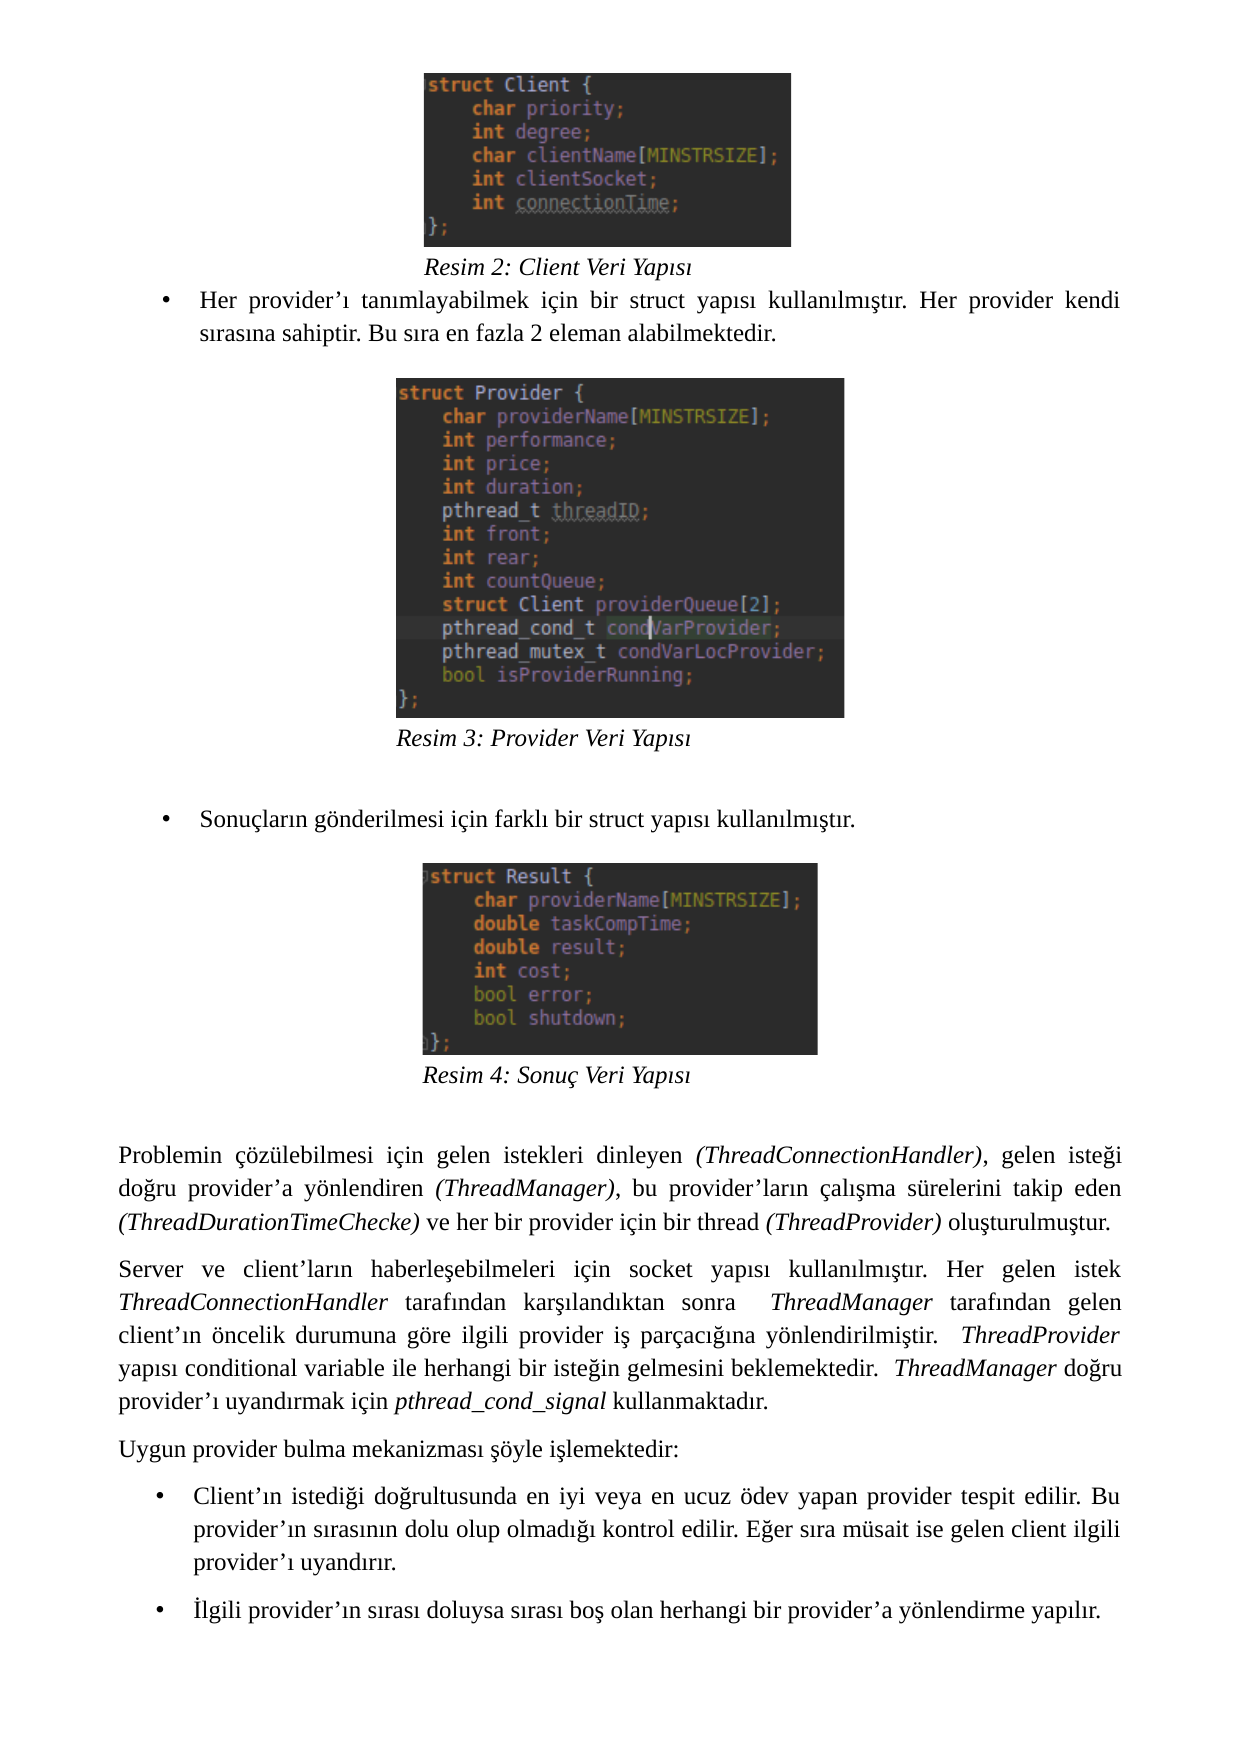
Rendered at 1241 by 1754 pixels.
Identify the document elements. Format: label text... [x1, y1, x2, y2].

list [424, 61, 791, 73]
list Resim 2: Client Veri Yapısı [424, 247, 791, 281]
text Server ve client’ların haberleşebilmeleri için socket yapısı kullanılmıştır. Her gelen istek ThreadConnectionHandler tarafından karşılandıktan sonra ThreadManager tarafından gelen client’ın öncelik durumuna göre ilgili provider iş parçacığına yönlendirilmiştir. ThreadProvider yapısı conditional variable ile herhangi bir isteğin gelmesini beklemektedir. ThreadManager doğru provider’ı uyandırmak için pthread_cond_signal kullanmaktadır. [118, 1254, 1122, 1415]
text Problemin çözülebilmesi için gelen istekleri dinleyen (ThreadConnectionHandler), gelen isteği doğru provider’a yönlendiren (ThreadManager), bu provider’ların çalışma sürelerini takip eden (ThreadDurationTimeChecke) ve her bir provider için bir thread (ThreadProvider) oluşturulmuştur. [118, 1141, 1122, 1235]
list Sonuçların gönderilmesi için farklı bir struct yapısı kullanılmıştır. [162, 804, 1122, 832]
picture [423, 73, 792, 247]
list İlgili provider’ın sırası doluysa sırası boş olan herhangi bir provider’a yönlendirme yapılır. [156, 1595, 1122, 1624]
picture [396, 378, 845, 718]
list Resim 3: Provider Veri Yapısı [396, 718, 844, 752]
list Her provider’ı tanımlayabilmek için bir struct yapısı kullanılmıştır. Her provider kendi sırasına sahiptir. Bu sıra en fazla 2 eleman alabilmektedir. [162, 118, 1122, 347]
list Client’ın istediği doğrultusunda en iyi veya en ucuz ödev yapan provider tespit edilir. Bu provider’ın sırasının dolu olup olmadığı kontrol edilir. Eğer sıra müsait ise gelen client ilgili provider’ı uyandırır. [156, 1481, 1122, 1576]
text Uygun provider bulma mekanizması şöyle işlemektedir: [118, 1434, 1122, 1463]
list Resim 4: Sonuç Veri Yapısı [422, 1055, 818, 1089]
picture [422, 863, 818, 1055]
